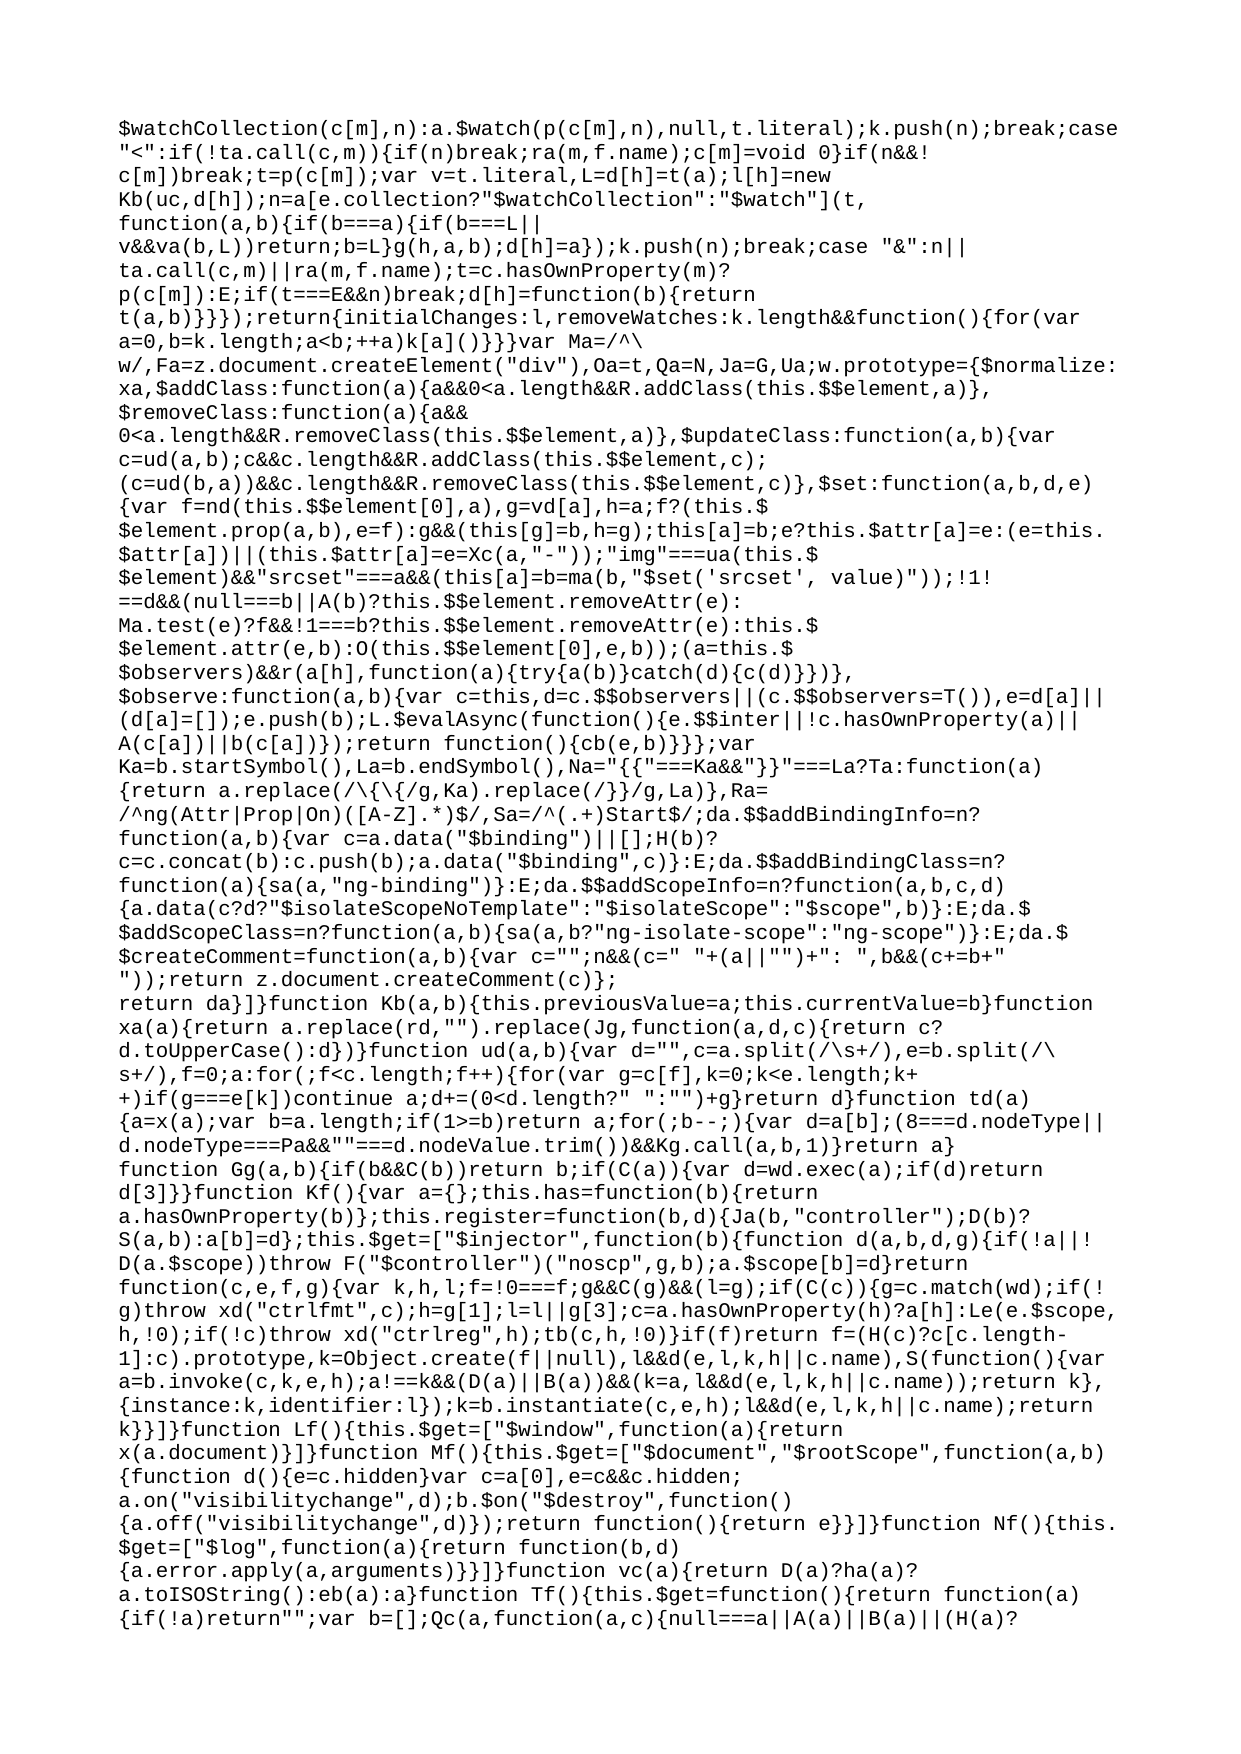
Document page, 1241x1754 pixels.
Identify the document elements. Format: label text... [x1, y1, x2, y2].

text return da}]}function Kb(a,b){this.previousValue=a;this.currentValue=b}function xa(a){return a.replace(rd,"").replace(Jg,function(a,d,c){return c?d.toUpperCase():d})}function ud(a,b){var d="",c=a.split(/\s+/),e=b.split(/\s+/),f=0;a:for(;f<c.length;f++){for(var g=c[f],k=0;k<e.length;k++)if(g===e[k])continue a;d+=(0<d.length?" ":"")+g}return d}function td(a){a=x(a);var b=a.length;if(1>=b)return a;for(;b--;){var d=a[b];(8===d.nodeType||d.nodeType===Pa&&""===d.nodeValue.trim())&&Kg.call(a,b,1)}return a} [118, 993, 1122, 1158]
text h,!0);if(!c)throw xd("ctrlreg",h);tb(c,h,!0)}if(f)return f=(H(c)?c[c.length-1]:c).prototype,k=Object.create(f||null),l&&d(e,l,k,h||c.name),S(function(){var a=b.invoke(c,k,e,h);a!==k&&(D(a)||B(a))&&(k=a,l&&d(e,l,k,h||c.name));return k},{instance:k,identifier:l});k=b.instantiate(c,e,h);l&&d(e,l,k,h||c.name);return k}}]}function Lf(){this.$get=["$window",function(a){return x(a.document)}]}function Mf(){this.$get=["$document","$rootScope",function(a,b){function d(){e=c.hidden}var c=a[0],e=c&&c.hidden; [118, 1324, 1122, 1489]
text 0<a.length&&R.removeClass(this.$$element,a)},$updateClass:function(a,b){var c=ud(a,b);c&&c.length&&R.addClass(this.$$element,c);(c=ud(b,a))&&c.length&&R.removeClass(this.$$element,c)},$set:function(a,b,d,e){var f=nd(this.$$element[0],a),g=vd[a],h=a;f?(this.$$element.prop(a,b),e=f):g&&(this[g]=b,h=g);this[a]=b;e?this.$attr[a]=e:(e=this.$attr[a])||(this.$attr[a]=e=Xc(a,"-"));"img"===ua(this.$$element)&&"srcset"===a&&(this[a]=b=ma(b,"$set('srcset', value)"));!1!==d&&(null===b||A(b)?this.$$element.removeAttr(e): [118, 426, 1122, 615]
text $watchCollection(c[m],n):a.$watch(p(c[m],n),null,t.literal);k.push(n);break;case "<":if(!ta.call(c,m)){if(n)break;ra(m,f.name);c[m]=void 0}if(n&&!c[m])break;t=p(c[m]);var v=t.literal,L=d[h]=t(a);l[h]=new Kb(uc,d[h]);n=a[e.collection?"$watchCollection":"$watch"](t, [118, 118, 1122, 213]
text Ma.test(e)?f&&!1===b?this.$$element.removeAttr(e):this.$$element.attr(e,b):O(this.$$element[0],e,b));(a=this.$$observers)&&r(a[h],function(a){try{a(b)}catch(d){c(d)}})},$observe:function(a,b){var c=this,d=c.$$observers||(c.$$observers=T()),e=d[a]||(d[a]=[]);e.push(b);L.$evalAsync(function(){e.$$inter||!c.hasOwnProperty(a)||A(c[a])||b(c[a])});return function(){cb(e,b)}}};var Ka=b.startSymbol(),La=b.endSymbol(),Na="{{"===Ka&&"}}"===La?Ta:function(a){return a.replace(/\{\{/g,Ka).replace(/}}/g,La)},Ra= [118, 615, 1122, 804]
text a.on("visibilitychange",d);b.$on("$destroy",function(){a.off("visibilitychange",d)});return function(){return e}}]}function Nf(){this.$get=["$log",function(a){return function(b,d){a.error.apply(a,arguments)}}]}function vc(a){return D(a)?ha(a)?a.toISOString():eb(a):a}function Tf(){this.$get=function(){return function(a){if(!a)return"";var b=[];Qc(a,function(a,c){null===a||A(a)||B(a)||(H(a)? [118, 1489, 1122, 1631]
text function Gg(a,b){if(b&&C(b))return b;if(C(a)){var d=wd.exec(a);if(d)return d[3]}}function Kf(){var a={};this.has=function(b){return a.hasOwnProperty(b)};this.register=function(b,d){Ja(b,"controller");D(b)?S(a,b):a[b]=d};this.$get=["$injector",function(b){function d(a,b,d,g){if(!a||!D(a.$scope))throw F("$controller")("noscp",g,b);a.$scope[b]=d}return function(c,e,f,g){var k,h,l;f=!0===f;g&&C(g)&&(l=g);if(C(c)){g=c.match(wd);if(!g)throw xd("ctrlfmt",c);h=g[1];l=l||g[3];c=a.hasOwnProperty(h)?a[h]:Le(e.$scope, [118, 1158, 1122, 1324]
text /^ng(Attr|Prop|On)([A-Z].*)$/,Sa=/^(.+)Start$/;da.$$addBindingInfo=n?function(a,b){var c=a.data("$binding")||[];H(b)?c=c.concat(b):c.push(b);a.data("$binding",c)}:E;da.$$addBindingClass=n?function(a){sa(a,"ng-binding")}:E;da.$$addScopeInfo=n?function(a,b,c,d){a.data(c?d?"$isolateScopeNoTemplate":"$isolateScope":"$scope",b)}:E;da.$$addScopeClass=n?function(a,b){sa(a,b?"ng-isolate-scope":"ng-scope")}:E;da.$$createComment=function(a,b){var c="";n&&(c=" "+(a||"")+": ",b&&(c+=b+" "));return z.document.createComment(c)}; [118, 804, 1122, 993]
text function(a,b){if(b===a){if(b===L||v&&va(b,L))return;b=L}g(h,a,b);d[h]=a});k.push(n);break;case "&":n||ta.call(c,m)||ra(m,f.name);t=c.hasOwnProperty(m)?p(c[m]):E;if(t===E&&n)break;d[h]=function(b){return t(a,b)}}});return{initialChanges:l,removeWatches:k.length&&function(){for(var a=0,b=k.length;a<b;++a)k[a]()}}}var Ma=/^\w/,Fa=z.document.createElement("div"),Oa=t,Qa=N,Ja=G,Ua;w.prototype={$normalize:xa,$addClass:function(a){a&&0<a.length&&R.addClass(this.$$element,a)},$removeClass:function(a){a&& [118, 213, 1122, 426]
